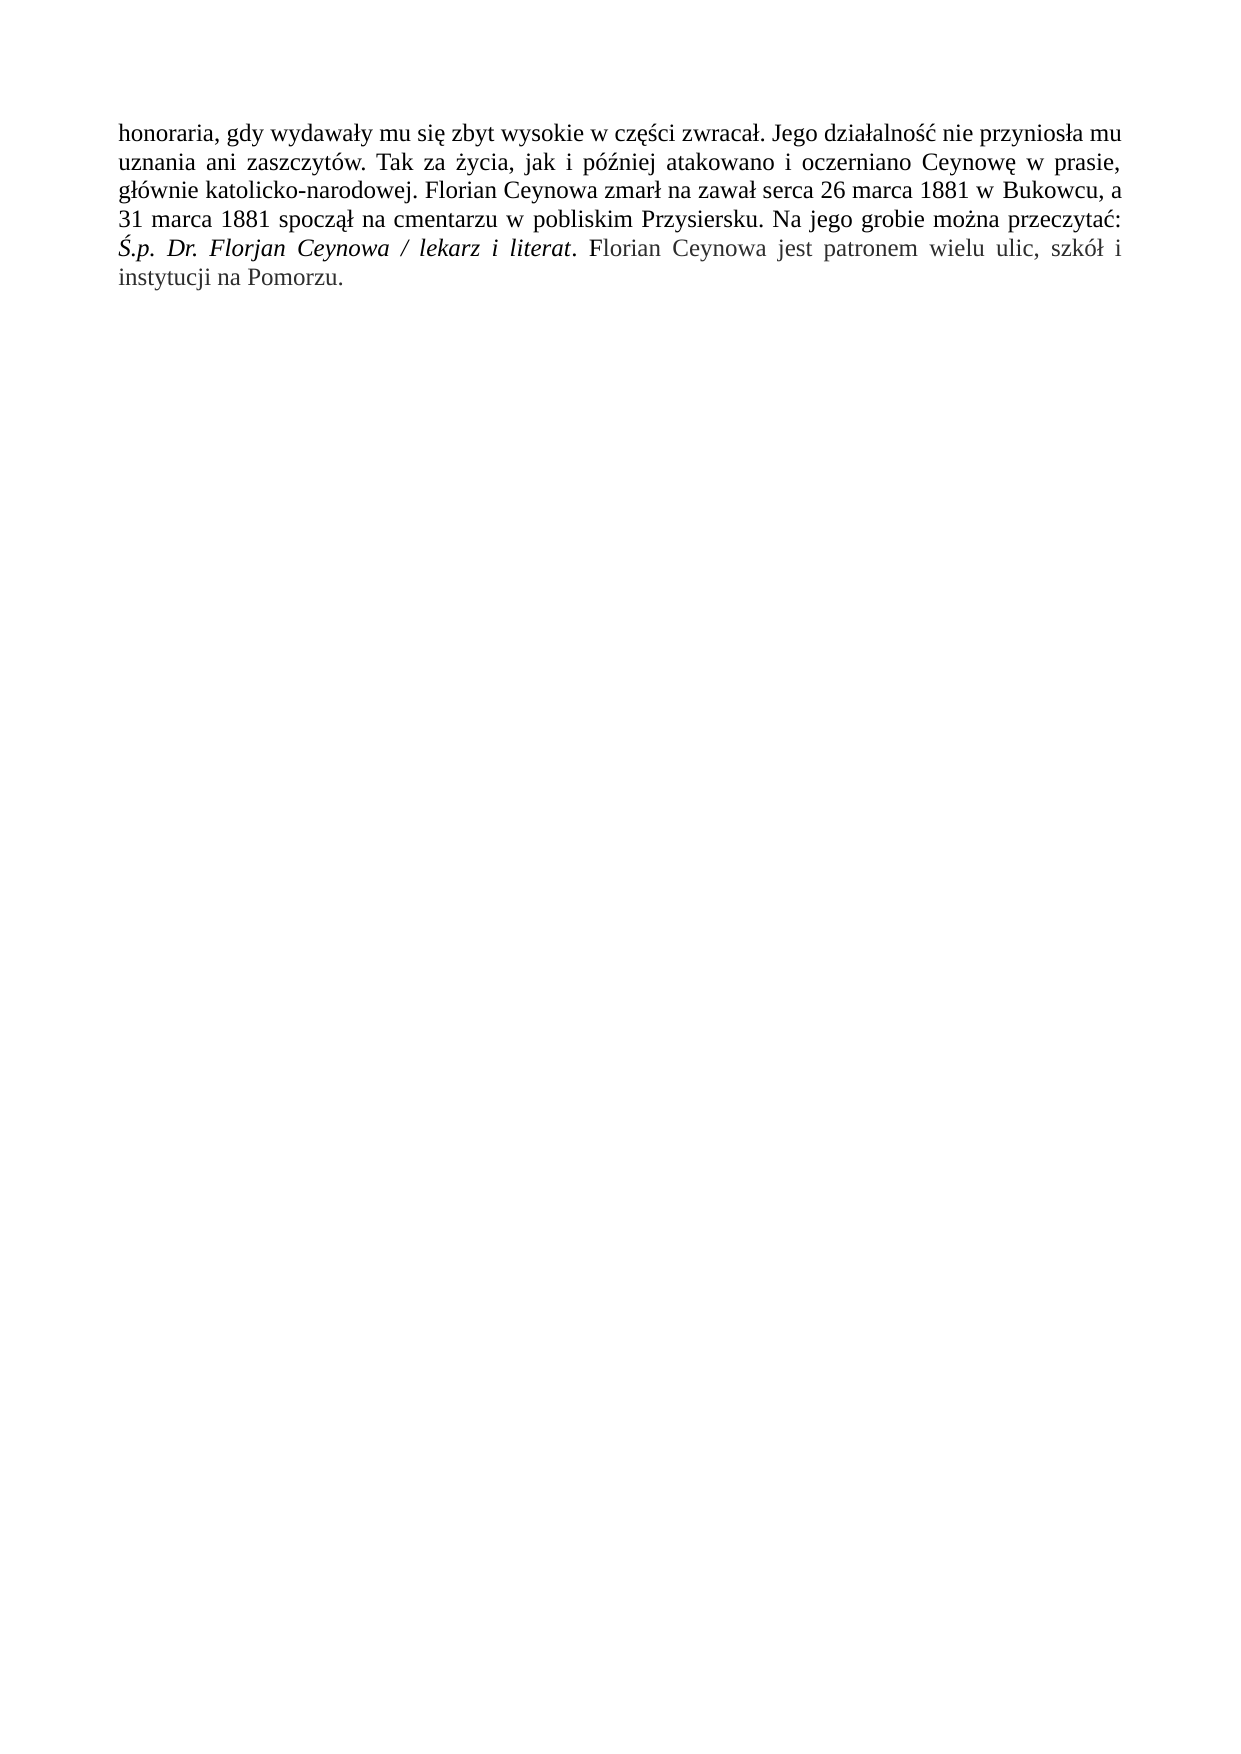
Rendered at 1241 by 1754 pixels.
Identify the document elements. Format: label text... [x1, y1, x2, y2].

text honoraria, gdy wydawały mu się zbyt wysokie w części zwracał. Jego działalność nie przyniosła mu uznania ani zaszczytów. Tak za życia, jak i później atakowano i oczerniano Ceynowę w prasie, głównie katolicko-narodowej. Florian Ceynowa zmarł na zawał serca 26 marca 1881 w Bukowcu, a 31 marca 1881 spoczął na cmentarzu w pobliskim Przysiersku. Na jego grobie można przeczytać: Ś.p. Dr. Florjan Ceynowa / lekarz i literat. Florian Ceynowa jest patronem wielu ulic, szkół i instytucji na Pomorzu. [118, 118, 1122, 291]
